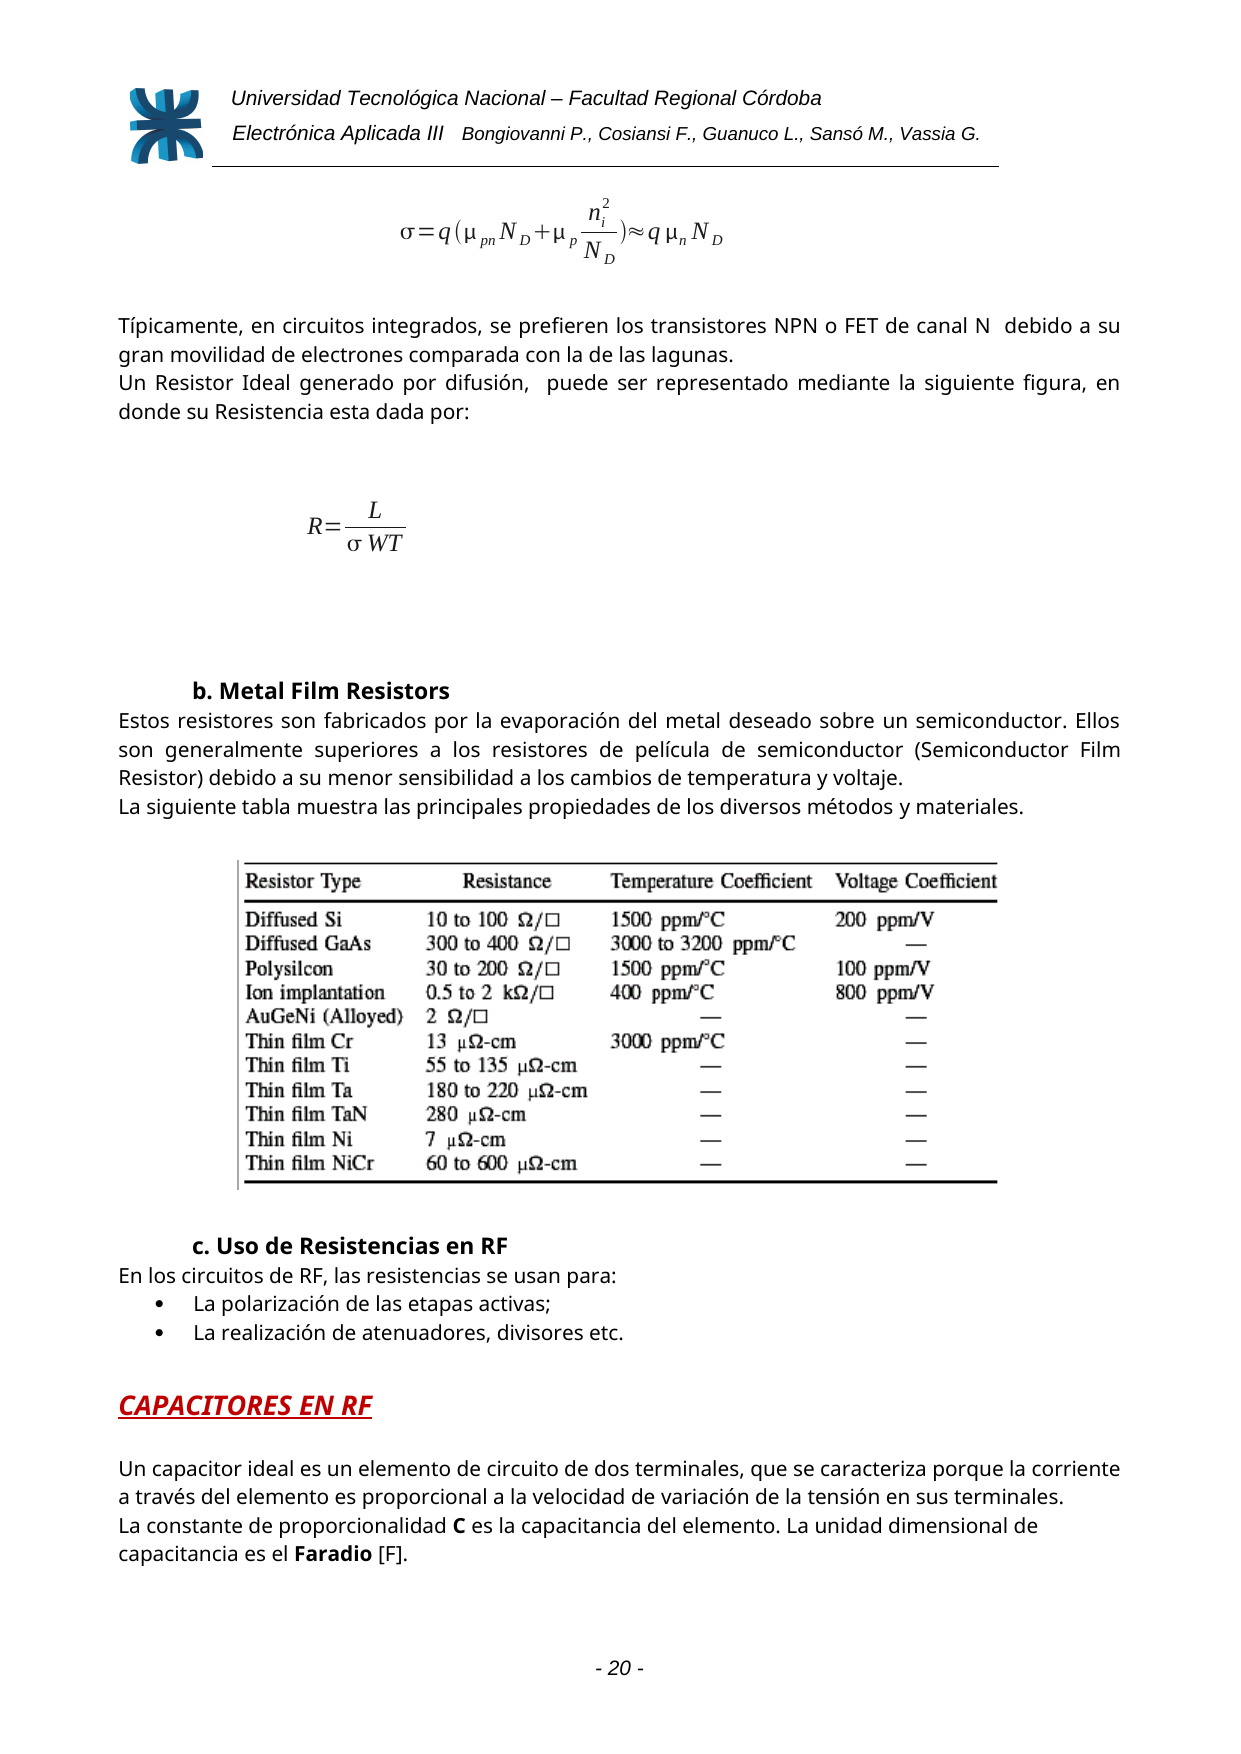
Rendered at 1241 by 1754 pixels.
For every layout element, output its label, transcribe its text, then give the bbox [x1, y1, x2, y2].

list La realización de atenuadores, divisores etc. [156, 1318, 1122, 1346]
text CAPACITORES EN RF [118, 1386, 1122, 1423]
picture [129, 88, 203, 164]
text Típicamente, en circuitos integrados, se prefieren los transistores NPN o FET de canal N debido a su gran movilidad de electrones comparada con la de las lagunas. [118, 312, 1122, 368]
text c. Uso de Resistencias en RF [118, 1230, 1122, 1261]
text La constante de proporcionalidad C es la capacitancia del elemento. La unidad dimensional de capacitancia es el Faradio [F]. [118, 1511, 1122, 1568]
text Un capacitor ideal es un elemento de circuito de dos terminales, que se caracteriza porque la corriente a través del elemento es proporcional a la velocidad de variación de la tensión en sus terminales. [118, 1454, 1122, 1511]
text La siguiente tabla muestra las principales propiedades de los diversos métodos y materiales. [118, 792, 1122, 820]
text En los circuitos de RF, las resistencias se usan para: [118, 1261, 1122, 1289]
text Un Resistor Ideal generado por difusión, puede ser representado mediante la siguiente figura, en donde su Resistencia esta dada por: [118, 368, 1122, 425]
list La polarización de las etapas activas; [156, 1289, 1122, 1318]
text b. Metal Film Resistors [118, 675, 1122, 707]
text Estos resistores son fabricados por la evaporación del metal deseado sobre un semiconductor. Ellos son generalmente superiores a los resistores de película de semiconductor (Semiconductor Film Resistor) debido a su menor sensibilidad a los cambios de temperatura y voltaje. [118, 707, 1122, 792]
